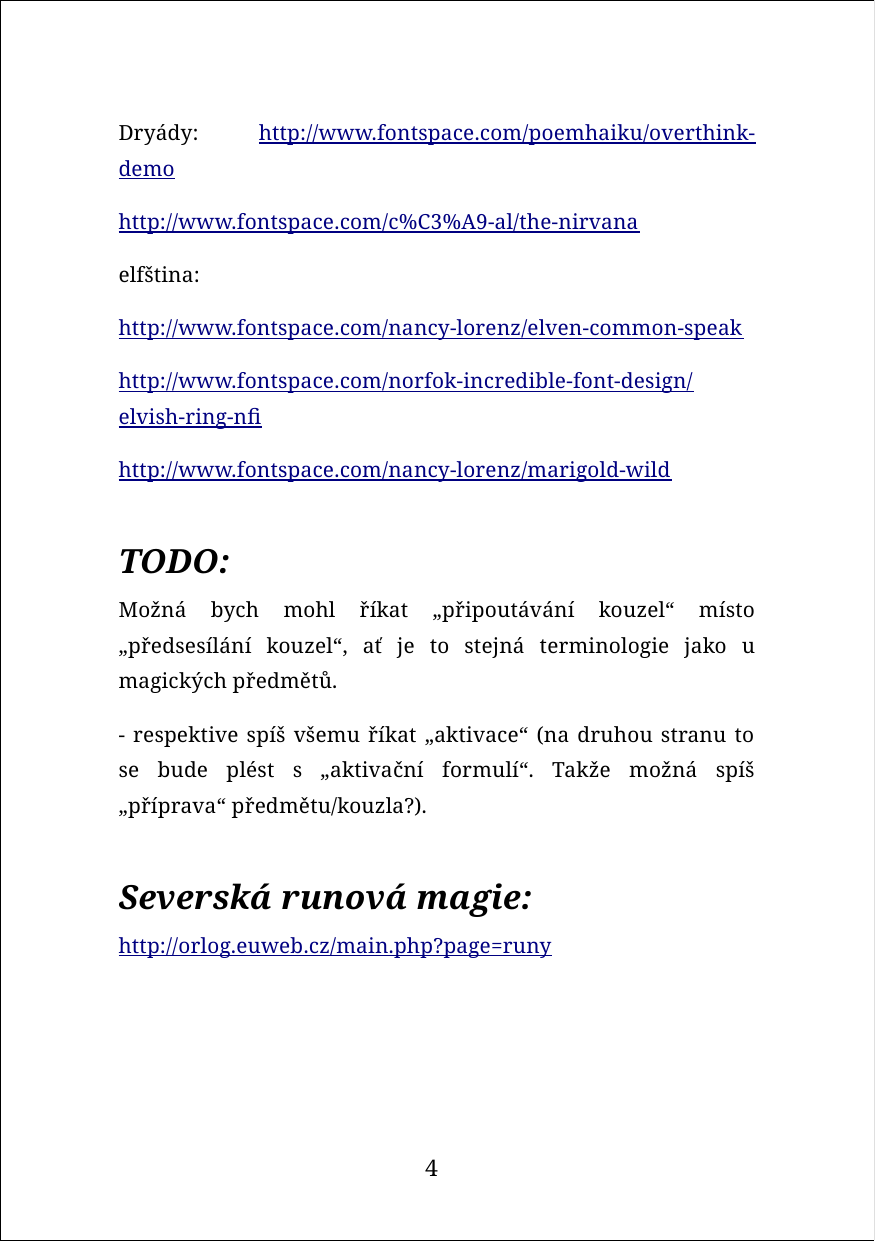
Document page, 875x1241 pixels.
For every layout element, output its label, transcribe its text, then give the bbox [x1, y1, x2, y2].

text http://www.fontspace.com/norfok-incredible-font-design/elvish-ring-nfi [118, 367, 756, 431]
text http://www.fontspace.com/nancy-lorenz/elven-common-speak [118, 313, 756, 342]
text - respektive spíš všemu říkat „aktivace“ (na druhou stranu to se bude plést s „aktivační formulí“. Takže možná spíš „příprava“ předmětu/kouzla?). [118, 720, 756, 819]
text http://www.fontspace.com/nancy-lorenz/marigold-wild [118, 455, 756, 484]
subtitle TODO: [118, 538, 756, 584]
text http://www.fontspace.com/c%C3%A9-al/the-nirvana [118, 207, 756, 235]
text Možná bych mohl říkat „připoutávání kouzel“ místo „předsesílání kouzel“, ať je to stejná terminologie jako u magických předmětů. [118, 595, 756, 695]
text elfština: [118, 260, 756, 289]
text Dryády: http://www.fontspace.com/poemhaiku/overthink-demo [118, 118, 756, 182]
text http://orlog.euweb.cz/main.php?page=runy [118, 931, 756, 959]
subtitle Severská runová magie: [118, 873, 756, 919]
